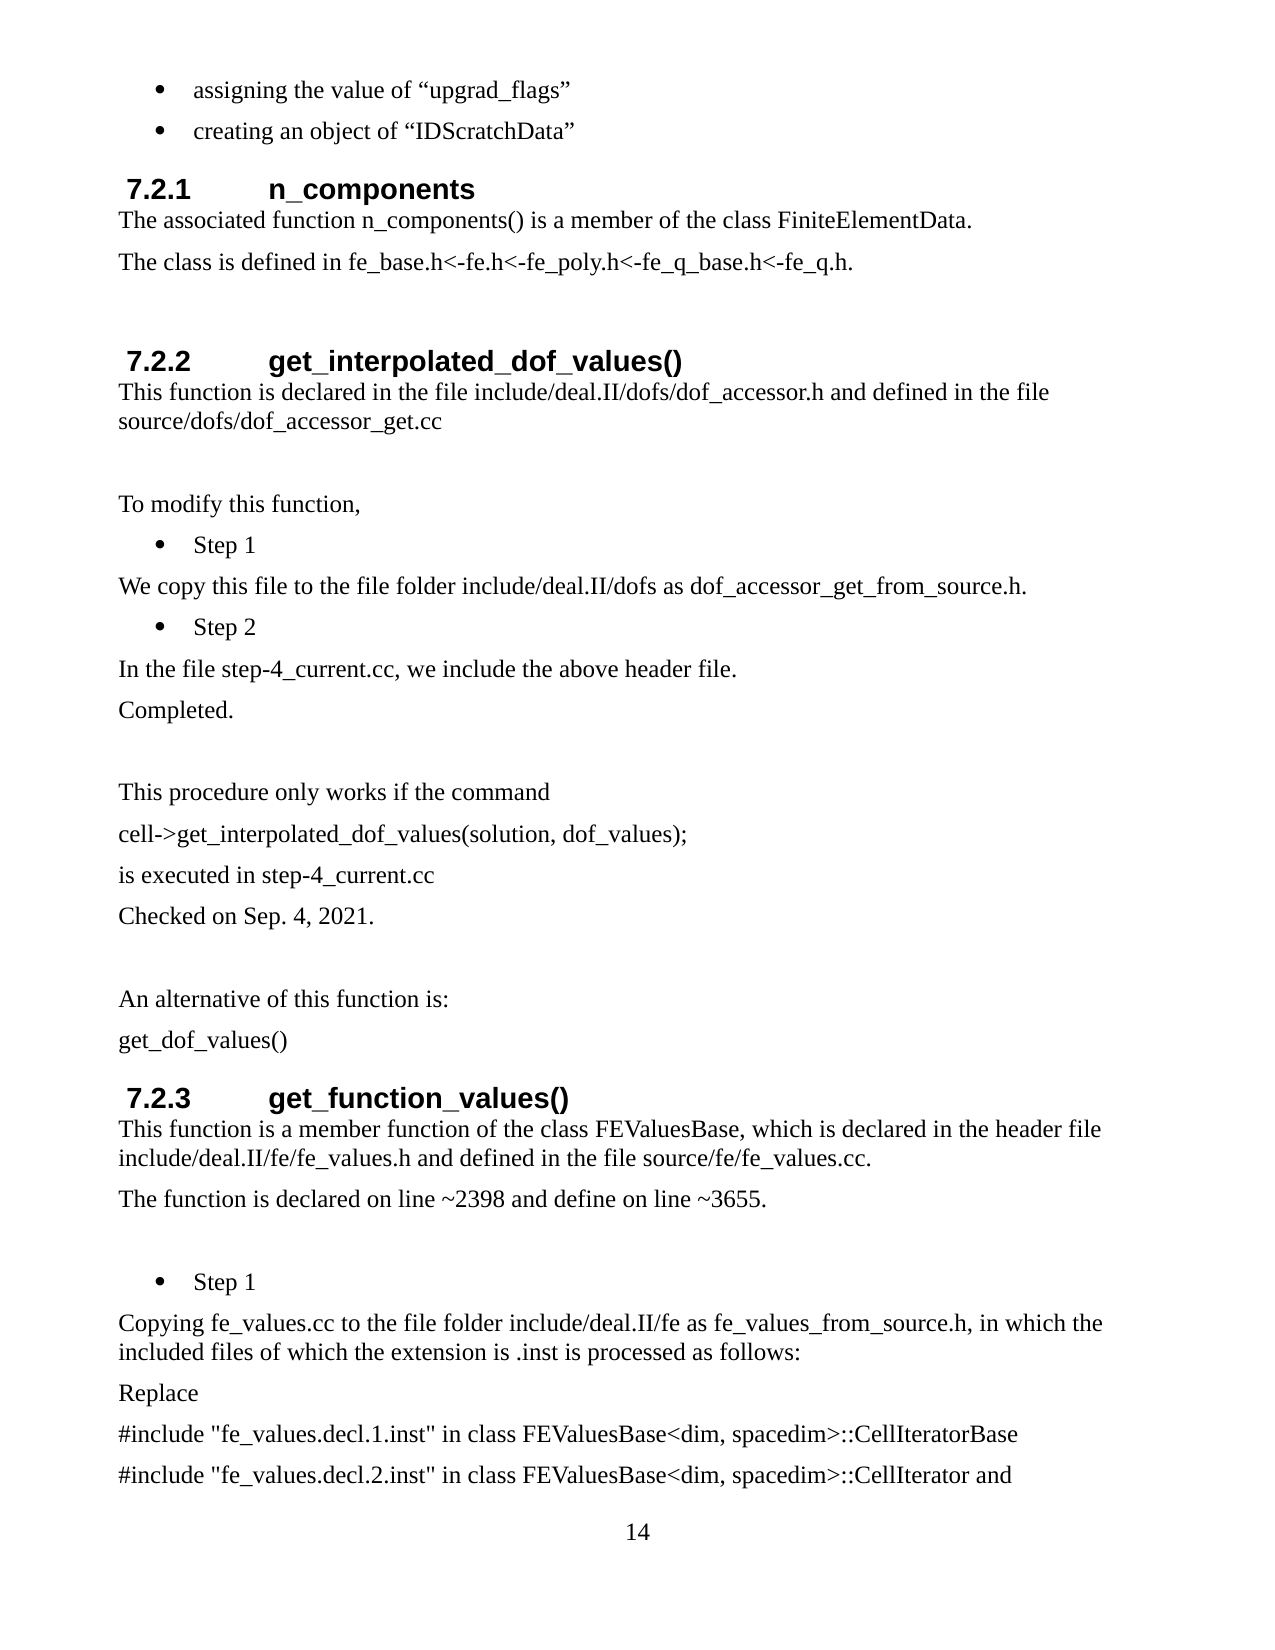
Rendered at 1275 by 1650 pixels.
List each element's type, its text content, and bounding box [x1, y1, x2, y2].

text Replace [118, 1378, 1157, 1407]
text The associated function n_components() is a member of the class FiniteElementData. [118, 206, 1157, 234]
list Step 1 [156, 530, 1157, 559]
text The class is defined in fe_base.h<-fe.h<-fe_poly.h<-fe_q_base.h<-fe_q.h. [118, 247, 1157, 276]
text #include "fe_values.decl.1.inst" in class FEValuesBase<dim, spacedim>::CellIteratorBase [118, 1419, 1157, 1448]
text To modify this function, [118, 489, 1157, 517]
subtitle n_components [118, 172, 1157, 206]
subtitle get_function_values() [118, 1081, 1157, 1114]
list Step 1 [156, 1267, 1157, 1296]
list assigning the value of “upgrad_flags” [156, 75, 1157, 104]
text This function is declared in the file include/deal.II/dofs/dof_accessor.h and defined in the file source/dofs/dof_accessor_get.cc [118, 377, 1157, 435]
text We copy this file to the file folder include/deal.II/dofs as dof_accessor_get_from_source.h. [118, 571, 1157, 600]
text The function is declared on line ~2398 and define on line ~3655. [118, 1184, 1157, 1213]
text An alternative of this function is: [118, 984, 1157, 1012]
subtitle get_interpolated_dof_values() [118, 344, 1157, 377]
text Checked on Sep. 4, 2021. [118, 901, 1157, 930]
list creating an object of “IDScratchData” [156, 116, 1157, 145]
list Step 2 [156, 612, 1157, 641]
text Copying fe_values.cc to the file folder include/deal.II/fe as fe_values_from_source.h, in which the included files of which the extension is .inst is processed as follows: [118, 1308, 1157, 1366]
text This function is a member function of the class FEValuesBase, which is declared in the header file include/deal.II/fe/fe_values.h and defined in the file source/fe/fe_values.cc. [118, 1114, 1157, 1172]
text In the file step-4_current.cc, we include the above header file. [118, 654, 1157, 682]
text Completed. [118, 695, 1157, 724]
text is executed in step-4_current.cc [118, 860, 1157, 889]
text get_dof_values() [118, 1025, 1157, 1054]
text This procedure only works if the command [118, 777, 1157, 806]
text #include "fe_values.decl.2.inst" in class FEValuesBase<dim, spacedim>::CellIterator and [118, 1461, 1157, 1489]
text cell->get_interpolated_dof_values(solution, dof_values); [118, 819, 1157, 847]
